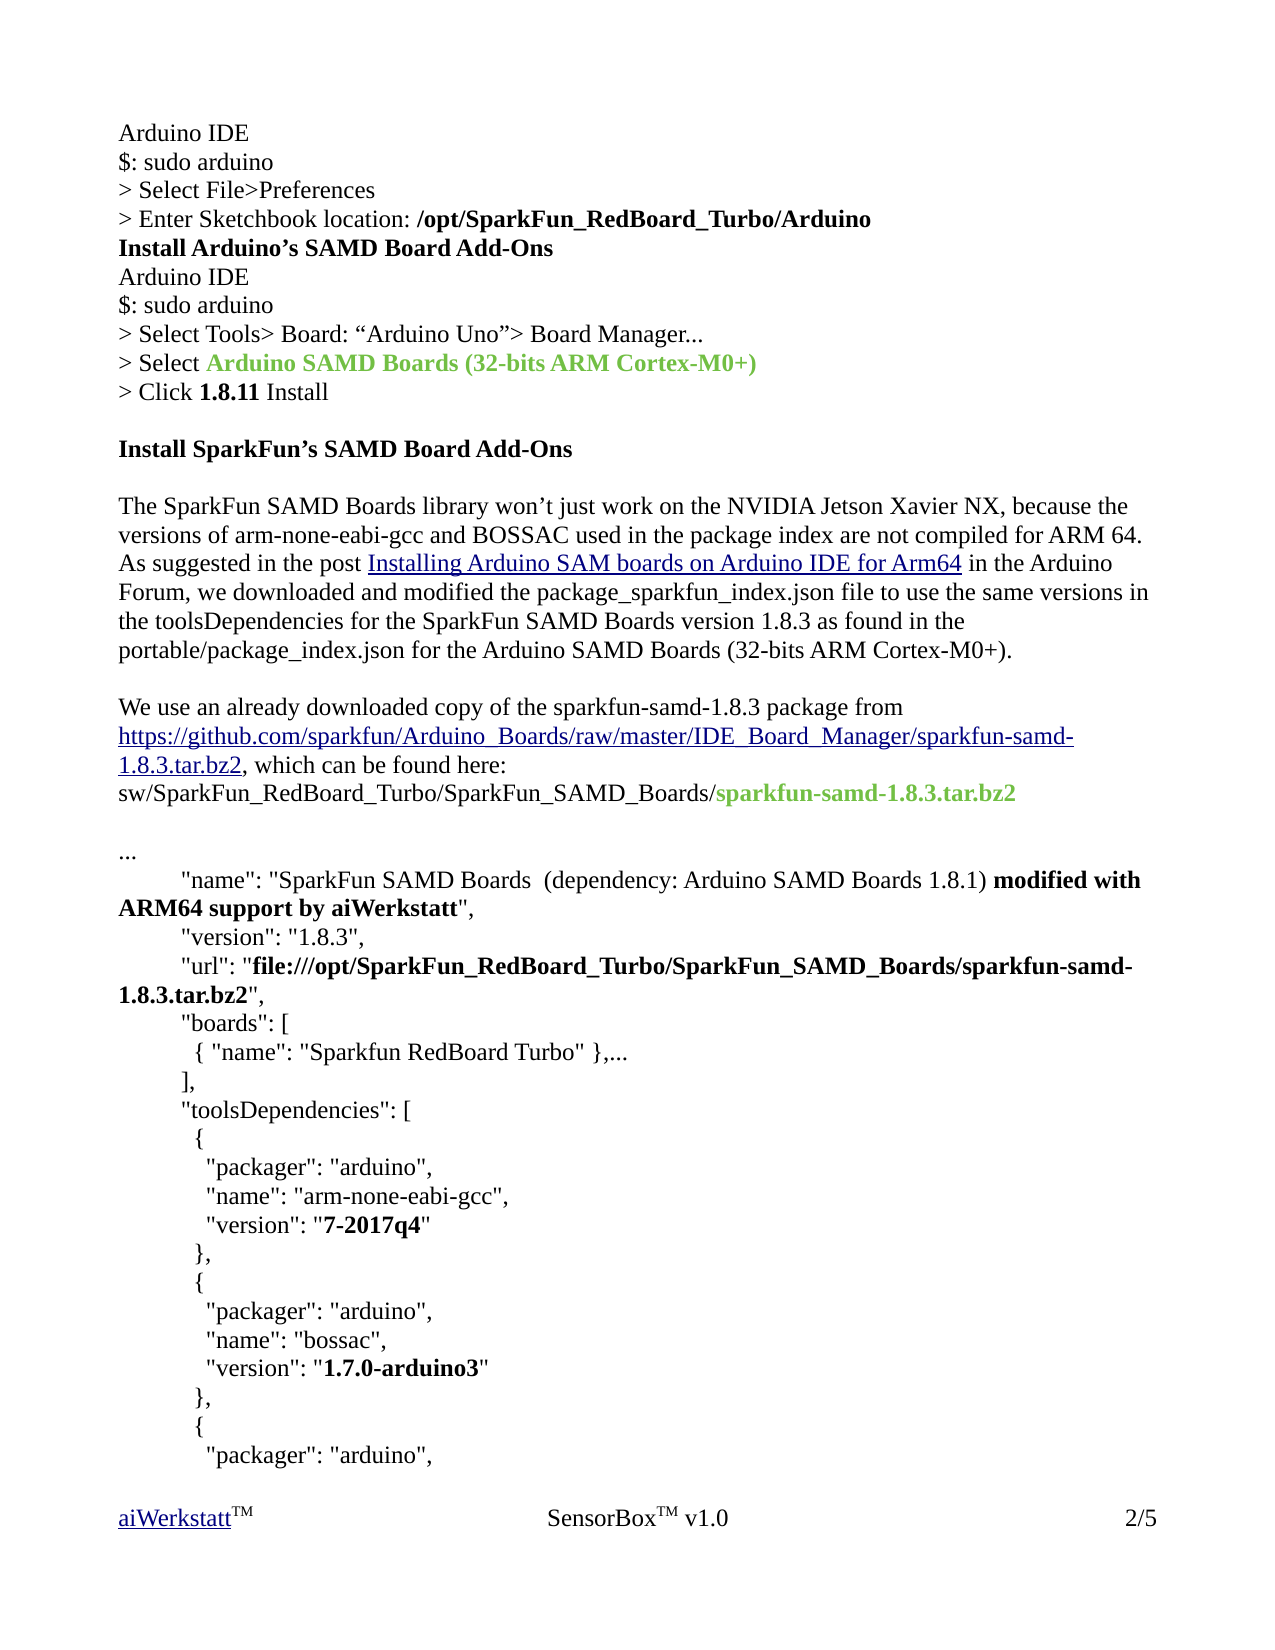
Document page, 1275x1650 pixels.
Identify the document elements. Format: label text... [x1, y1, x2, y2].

text "name": "arm-none-eabi-gcc", [118, 1181, 1157, 1210]
text "packager": "arduino", [118, 1152, 1157, 1181]
text > Select Arduino SAMD Boards (32-bits ARM Cortex-M0+) [118, 348, 1157, 377]
text The SparkFun SAMD Boards library won’t just work on the NVIDIA Jetson Xavier NX, because the versions of arm-none-eabi-gcc and BOSSAC used in the package index are not compiled for ARM 64. As suggested in the post Installing Arduino SAM boards on Arduino IDE for Arm64 in the Arduino Forum, we downloaded and modified the package_sparkfun_index.json file to use the same versions in the toolsDependencies for the SparkFun SAMD Boards version 1.8.3 as found in the portable/package_index.json for the Arduino SAMD Boards (32-bits ARM Cortex-M0+). [118, 491, 1157, 663]
text ... [118, 836, 1157, 865]
text > Enter Sketchbook location: /opt/SparkFun_RedBoard_Turbo/Arduino [118, 204, 1157, 233]
text "version": "1.7.0-arduino3" [118, 1353, 1157, 1382]
text > Select File>Preferences [118, 176, 1157, 204]
text "boards": [ [118, 1008, 1157, 1037]
text > Click 1.8.11 Install [118, 377, 1157, 406]
text }, [118, 1382, 1157, 1411]
text ], [118, 1066, 1157, 1095]
text { [118, 1411, 1157, 1440]
text > Select Tools> Board: “Arduino Uno”> Board Manager... [118, 319, 1157, 348]
text Install SparkFun’s SAMD Board Add-Ons [118, 434, 1157, 463]
text We use an already downloaded copy of the sparkfun-samd-1.8.3 package from https://github.com/sparkfun/Arduino_Boards/raw/master/IDE_Board_Manager/sparkfun-samd-1.8.3.tar.bz2, which can be found here: [118, 692, 1157, 778]
text Install Arduino’s SAMD Board Add-Ons [118, 233, 1157, 262]
text "url": "file:///opt/SparkFun_RedBoard_Turbo/SparkFun_SAMD_Boards/sparkfun-samd-1.8.3.tar.bz2", [118, 951, 1157, 1008]
text $: sudo arduino [118, 291, 1157, 319]
text "packager": "arduino", [118, 1296, 1157, 1325]
text Arduino IDE [118, 118, 1157, 147]
text Arduino IDE [118, 262, 1157, 291]
text sw/SparkFun_RedBoard_Turbo/SparkFun_SAMD_Boards/sparkfun-samd-1.8.3.tar.bz2 [118, 778, 1157, 807]
text }, [118, 1238, 1157, 1267]
text { "name": "Sparkfun RedBoard Turbo" },... [118, 1037, 1157, 1066]
text "version": "1.8.3", [118, 922, 1157, 951]
text { [118, 1267, 1157, 1296]
text $: sudo arduino [118, 147, 1157, 176]
text { [118, 1123, 1157, 1152]
text "name": "SparkFun SAMD Boards (dependency: Arduino SAMD Boards 1.8.1) modified with ARM64 support by aiWerkstatt", [118, 865, 1157, 922]
text "name": "bossac", [118, 1325, 1157, 1353]
text "packager": "arduino", [118, 1440, 1157, 1468]
text "toolsDependencies": [ [118, 1095, 1157, 1123]
text "version": "7-2017q4" [118, 1210, 1157, 1238]
